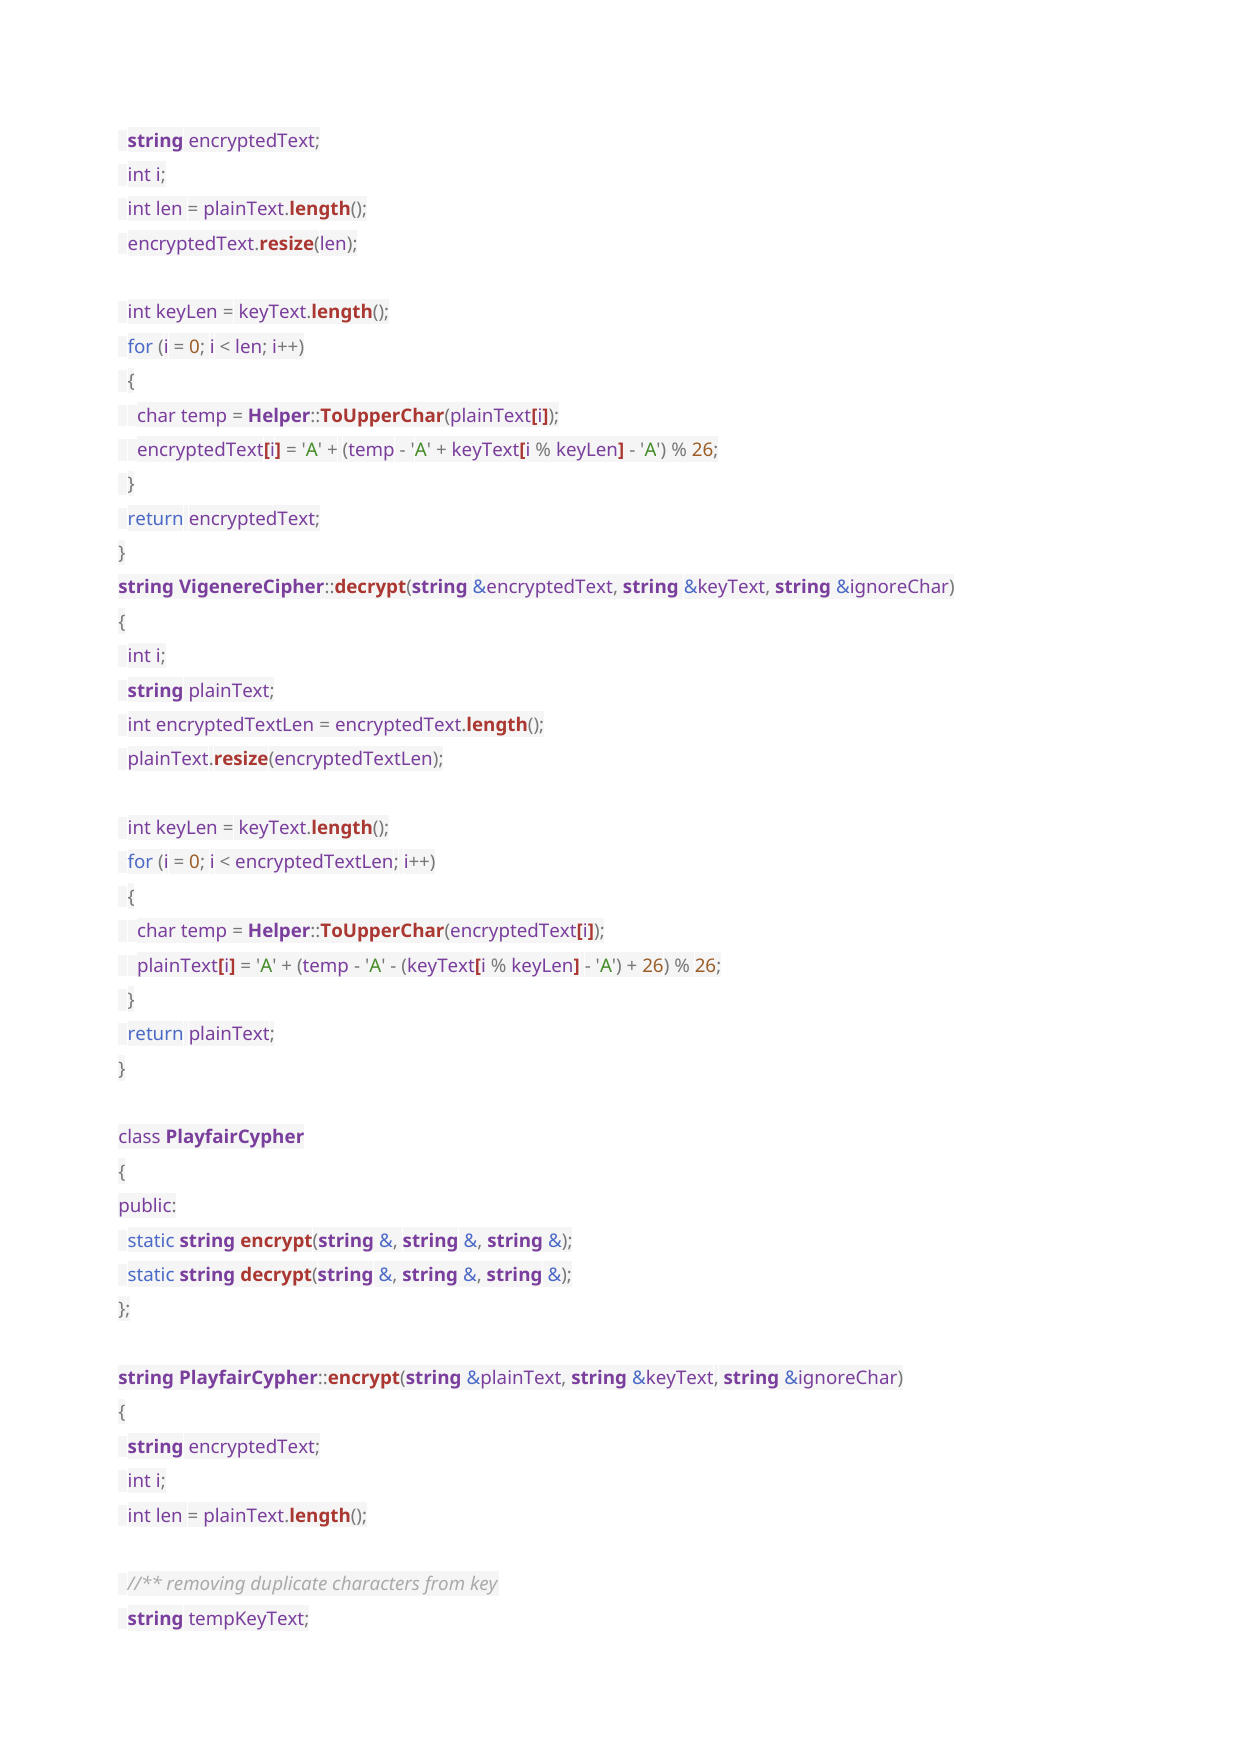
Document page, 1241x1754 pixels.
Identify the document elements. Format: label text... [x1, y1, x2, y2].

text { [118, 359, 1122, 393]
text return encryptedText; [118, 496, 1122, 531]
text static string decrypt(string &, string &, string &); [118, 1252, 1122, 1287]
text plainText[i] = 'A' + (temp - 'A' - (keyText[i % keyLen] - 'A') + 26) % 26; [118, 943, 1122, 977]
text return plainText; [118, 1012, 1122, 1046]
text class PlayfairCypher [118, 1115, 1122, 1149]
text int len = plainText.length(); [118, 1493, 1122, 1527]
text int i; [118, 1459, 1122, 1493]
text } [118, 531, 1122, 565]
text char temp = Helper::ToUpperChar(encryptedText[i]); [118, 909, 1122, 943]
text int keyLen = keyText.length(); [118, 290, 1122, 324]
text int i; [118, 634, 1122, 668]
text string tempKeyText; [118, 1596, 1122, 1631]
text { [118, 874, 1122, 909]
text } [118, 1046, 1122, 1081]
text static string encrypt(string &, string &, string &); [118, 1218, 1122, 1252]
text }; [118, 1287, 1122, 1321]
text } [118, 977, 1122, 1012]
text int encryptedTextLen = encryptedText.length(); [118, 702, 1122, 737]
text string VigenereCipher::decrypt(string &encryptedText, string &keyText, string &ignoreChar) [118, 565, 1122, 599]
text string PlayfairCypher::encrypt(string &plainText, string &keyText, string &ignoreChar) [118, 1356, 1122, 1390]
text public: [118, 1184, 1122, 1218]
text encryptedText.resize(len); [118, 221, 1122, 256]
text string encryptedText; [118, 1424, 1122, 1459]
text int len = plainText.length(); [118, 187, 1122, 221]
text //** removing duplicate characters from key [118, 1562, 1122, 1596]
text encryptedText[i] = 'A' + (temp - 'A' + keyText[i % keyLen] - 'A') % 26; [118, 427, 1122, 462]
text { [118, 1149, 1122, 1184]
text string encryptedText; [118, 118, 1122, 152]
text { [118, 599, 1122, 634]
text for (i = 0; i < encryptedTextLen; i++) [118, 840, 1122, 874]
text { [118, 1390, 1122, 1424]
text int keyLen = keyText.length(); [118, 806, 1122, 840]
text } [118, 462, 1122, 496]
text plainText.resize(encryptedTextLen); [118, 737, 1122, 771]
text for (i = 0; i < len; i++) [118, 324, 1122, 359]
text int i; [118, 152, 1122, 187]
text string plainText; [118, 668, 1122, 702]
text char temp = Helper::ToUpperChar(plainText[i]); [118, 393, 1122, 427]
